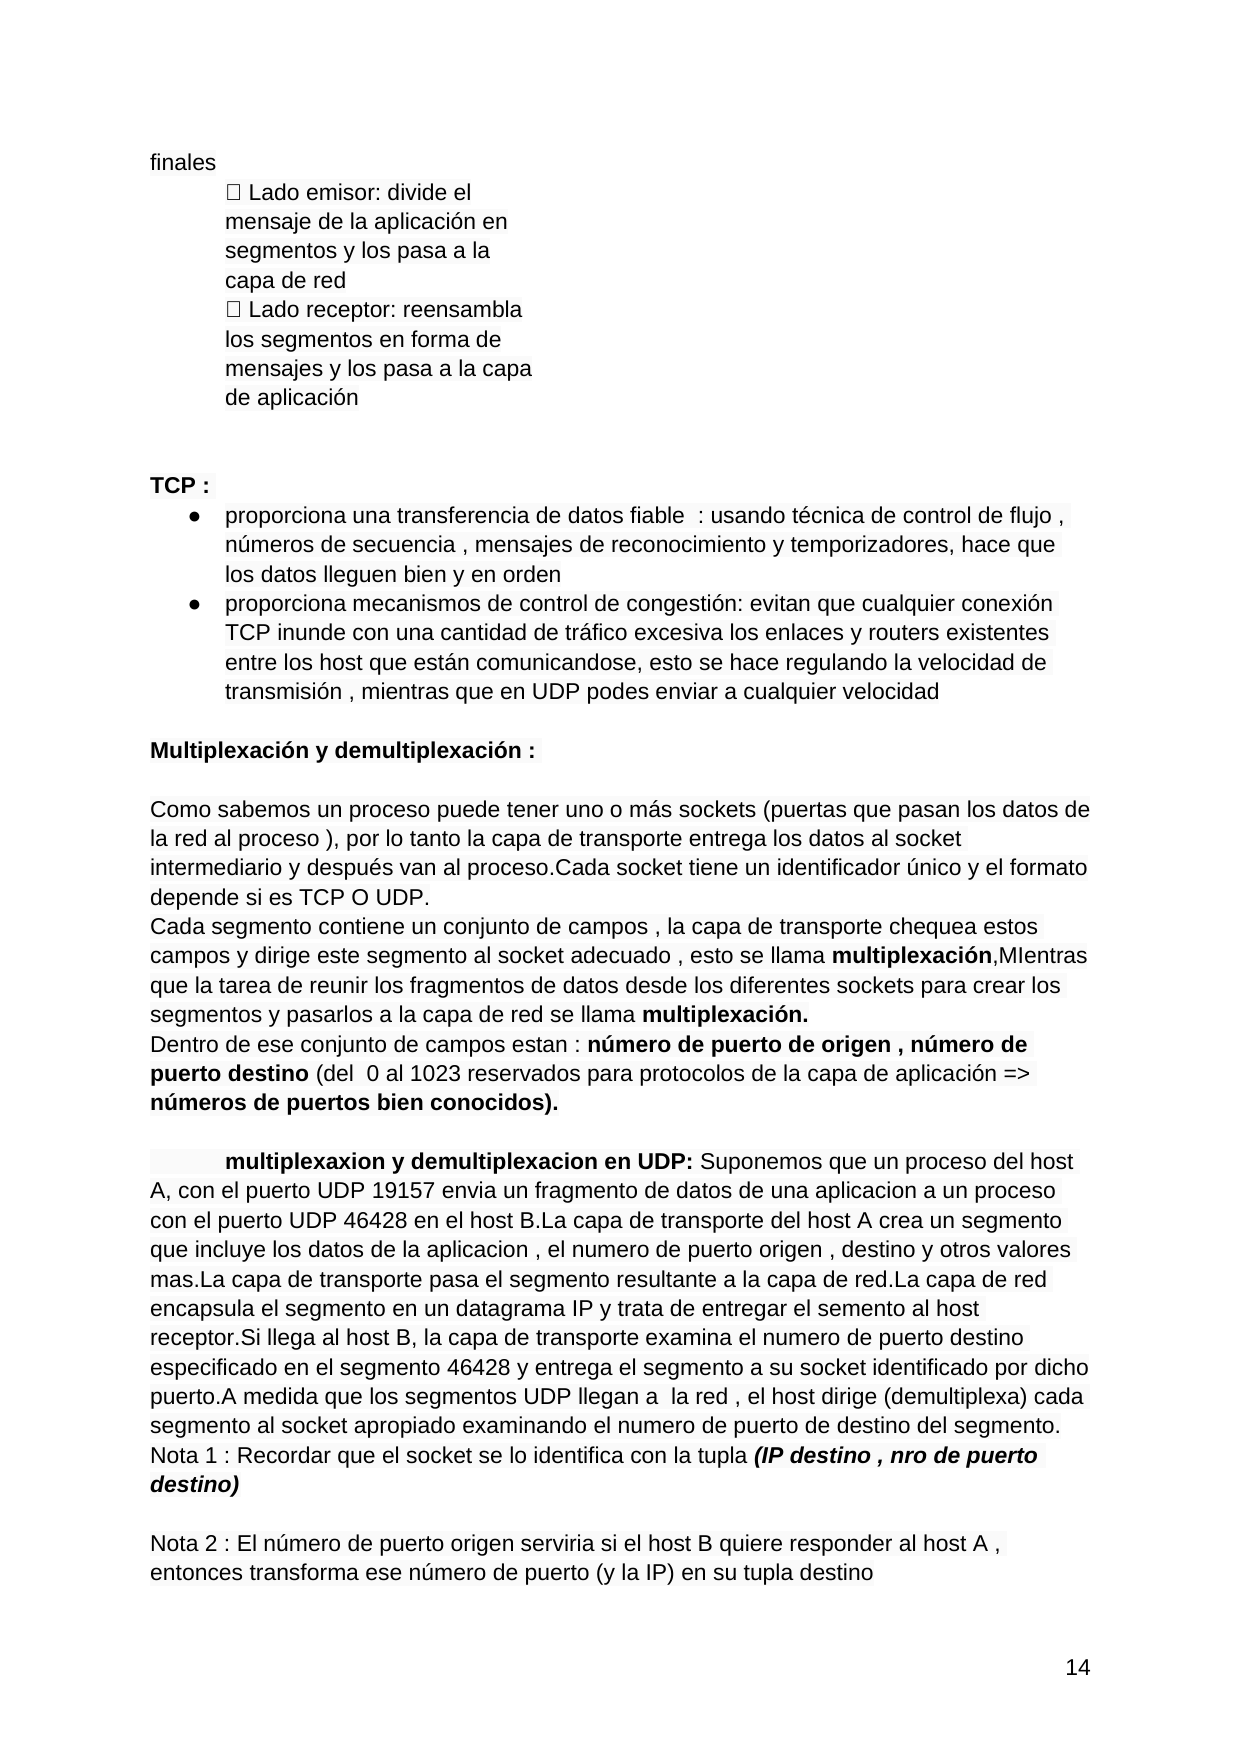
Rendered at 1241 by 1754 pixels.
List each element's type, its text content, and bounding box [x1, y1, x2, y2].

text capa de red [225, 267, 1091, 293]
text multiplexaxion y demultiplexacion en UDP: Suponemos que un proceso del host A, con el puerto UDP 19157 envia un fragmento de datos de una aplicacion a un proceso con el puerto UDP 46428 en el host B.La capa de transporte del host A crea un segmento que incluye los datos de la aplicacion , el numero de puerto origen , destino y otros valores mas.La capa de transporte pasa el segmento resultante a la capa de red.La capa de red encapsula el segmento en un datagrama IP y trata de entregar el semento al host receptor.Si llega al host B, la capa de transporte examina el numero de puerto destino especificado en el segmento 46428 y entrega el segmento a su socket identificado por dicho puerto.A medida que los segmentos UDP llegan a la red , el host dirige (demultiplexa) cada segmento al socket apropiado examinando el numero de puerto de destino del segmento. [150, 1149, 1091, 1439]
text TCP : [150, 473, 1091, 499]
text mensajes y los pasa a la capa [225, 356, 1091, 381]
text 􀁐 Lado emisor: divide el [150, 179, 1091, 205]
text Como sabemos un proceso puede tener uno o más sockets (puertas que pasan los datos de la red al proceso ), por lo tanto la capa de transporte entrega los datos al socket intermediario y después van al proceso.Cada socket tiene un identificador único y el formato depende si es TCP O UDP. [150, 796, 1091, 910]
text segmentos y los pasa a la [225, 238, 1091, 264]
text Nota 1 : Recordar que el socket se lo identifica con la tupla (IP destino , nro de puerto destino) [150, 1442, 1091, 1497]
text los segmentos en forma de [225, 326, 1091, 352]
text Multiplexación y demultiplexación : [150, 737, 1091, 763]
text finales [150, 150, 1091, 176]
text Dentro de ese conjunto de campos estan : número de puerto de origen , número de puerto destino (del 0 al 1023 reservados para protocolos de la capa de aplicación => números de puertos bien conocidos). [150, 1031, 1091, 1116]
list proporciona mecanismos de control de congestión: evitan que cualquier conexión TCP inunde con una cantidad de tráfico excesiva los enlaces y routers existentes entre los host que están comunicandose, esto se hace regulando la velocidad de transmisión , mientras que en UDP podes enviar a cualquier velocidad [187, 591, 1091, 704]
text 􀁐 Lado receptor: reensambla [150, 297, 1091, 322]
list proporciona una transferencia de datos fiable : usando técnica de control de flujo , números de secuencia , mensajes de reconocimiento y temporizadores, hace que los datos lleguen bien y en orden [187, 502, 1091, 587]
text de aplicación [225, 385, 1091, 411]
text Cada segmento contiene un conjunto de campos , la capa de transporte chequea estos campos y dirige este segmento al socket adecuado , esto se llama multiplexación,MIentras que la tarea de reunir los fragmentos de datos desde los diferentes sockets para crear los segmentos y pasarlos a la capa de red se llama multiplexación. [150, 914, 1091, 1027]
text mensaje de la aplicación en [225, 209, 1091, 234]
text Nota 2 : El número de puerto origen serviria si el host B quiere responder al host A , entonces transforma ese número de puerto (y la IP) en su tupla destino [150, 1531, 1091, 1586]
